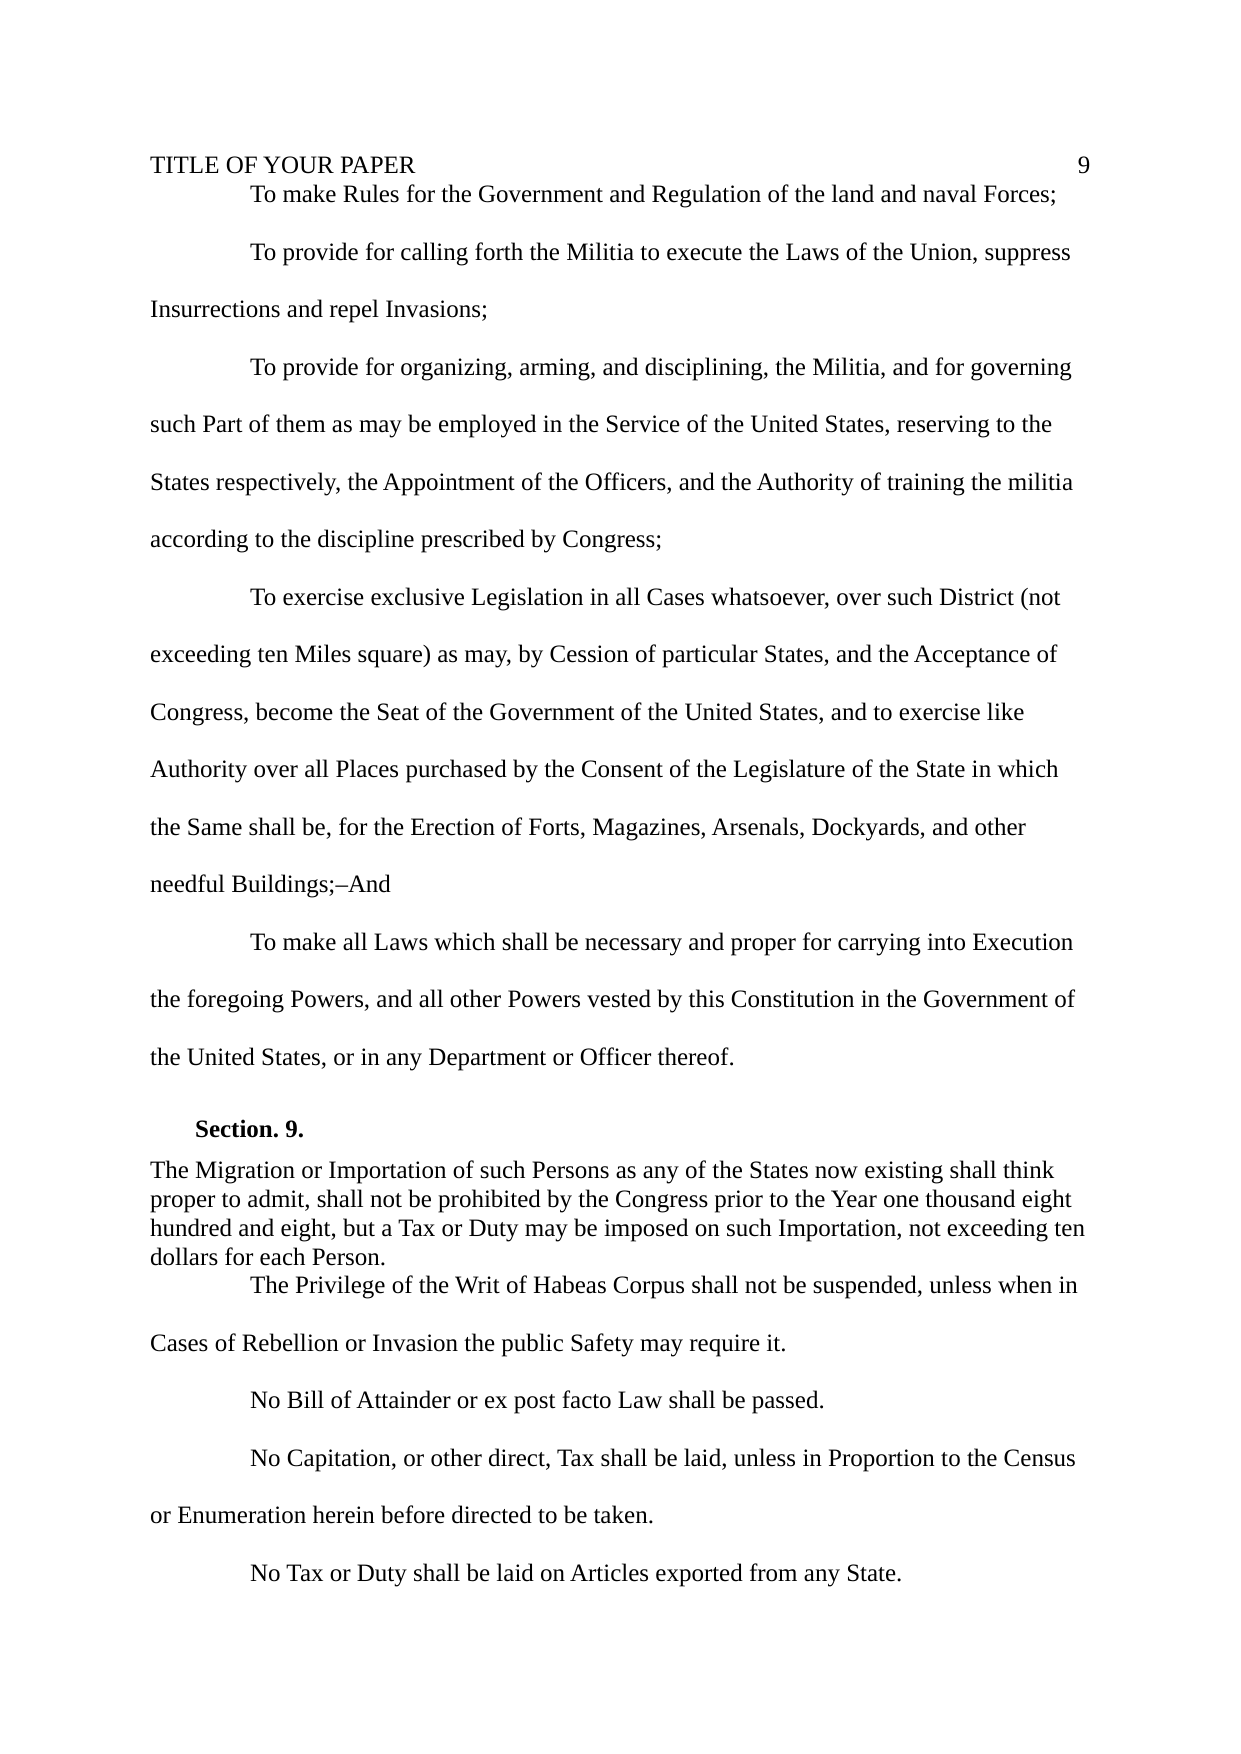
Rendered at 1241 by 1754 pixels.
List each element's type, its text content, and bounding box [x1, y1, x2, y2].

text No Tax or Duty shall be laid on Articles exported from any State. [150, 1558, 1090, 1587]
text To provide for calling forth the Militia to execute the Laws of the Union, suppress Insurrections and repel Invasions; [150, 237, 1090, 323]
text To make Rules for the Government and Regulation of the land and naval Forces; [150, 179, 1090, 208]
subtitle Section. 9. [195, 1114, 1090, 1143]
text The Migration or Importation of such Persons as any of the States now existing shall think proper to admit, shall not be prohibited by the Congress prior to the Year one thousand eight hundred and eight, but a Tax or Duty may be imposed on such Importation, not exceeding ten dollars for each Person. [150, 1155, 1090, 1270]
text No Capitation, or other direct, Tax shall be laid, unless in Proportion to the Census or Enumeration herein before directed to be taken. [150, 1443, 1090, 1529]
text The Privilege of the Writ of Habeas Corpus shall not be suspended, unless when in Cases of Rebellion or Invasion the public Safety may require it. [150, 1270, 1090, 1357]
text No Bill of Attainder or ex post facto Law shall be passed. [150, 1385, 1090, 1414]
text To provide for organizing, arming, and disciplining, the Militia, and for governing such Part of them as may be employed in the Service of the United States, reserving to the States respectively, the Appointment of the Officers, and the Authority of training the militia according to the discipline prescribed by Congress; [150, 352, 1090, 553]
text To make all Laws which shall be necessary and proper for carrying into Execution the foregoing Powers, and all other Powers vested by this Constitution in the Government of the United States, or in any Department or Officer thereof. [150, 927, 1090, 1071]
text To exercise exclusive Legislation in all Cases whatsoever, over such District (not exceeding ten Miles square) as may, by Cession of particular States, and the Acceptance of Congress, become the Seat of the Government of the United States, and to exercise like Authority over all Places purchased by the Consent of the Legislature of the State in which the Same shall be, for the Erection of Forts, Magazines, Arsenals, Dockyards, and other needful Buildings;–And [150, 582, 1090, 898]
